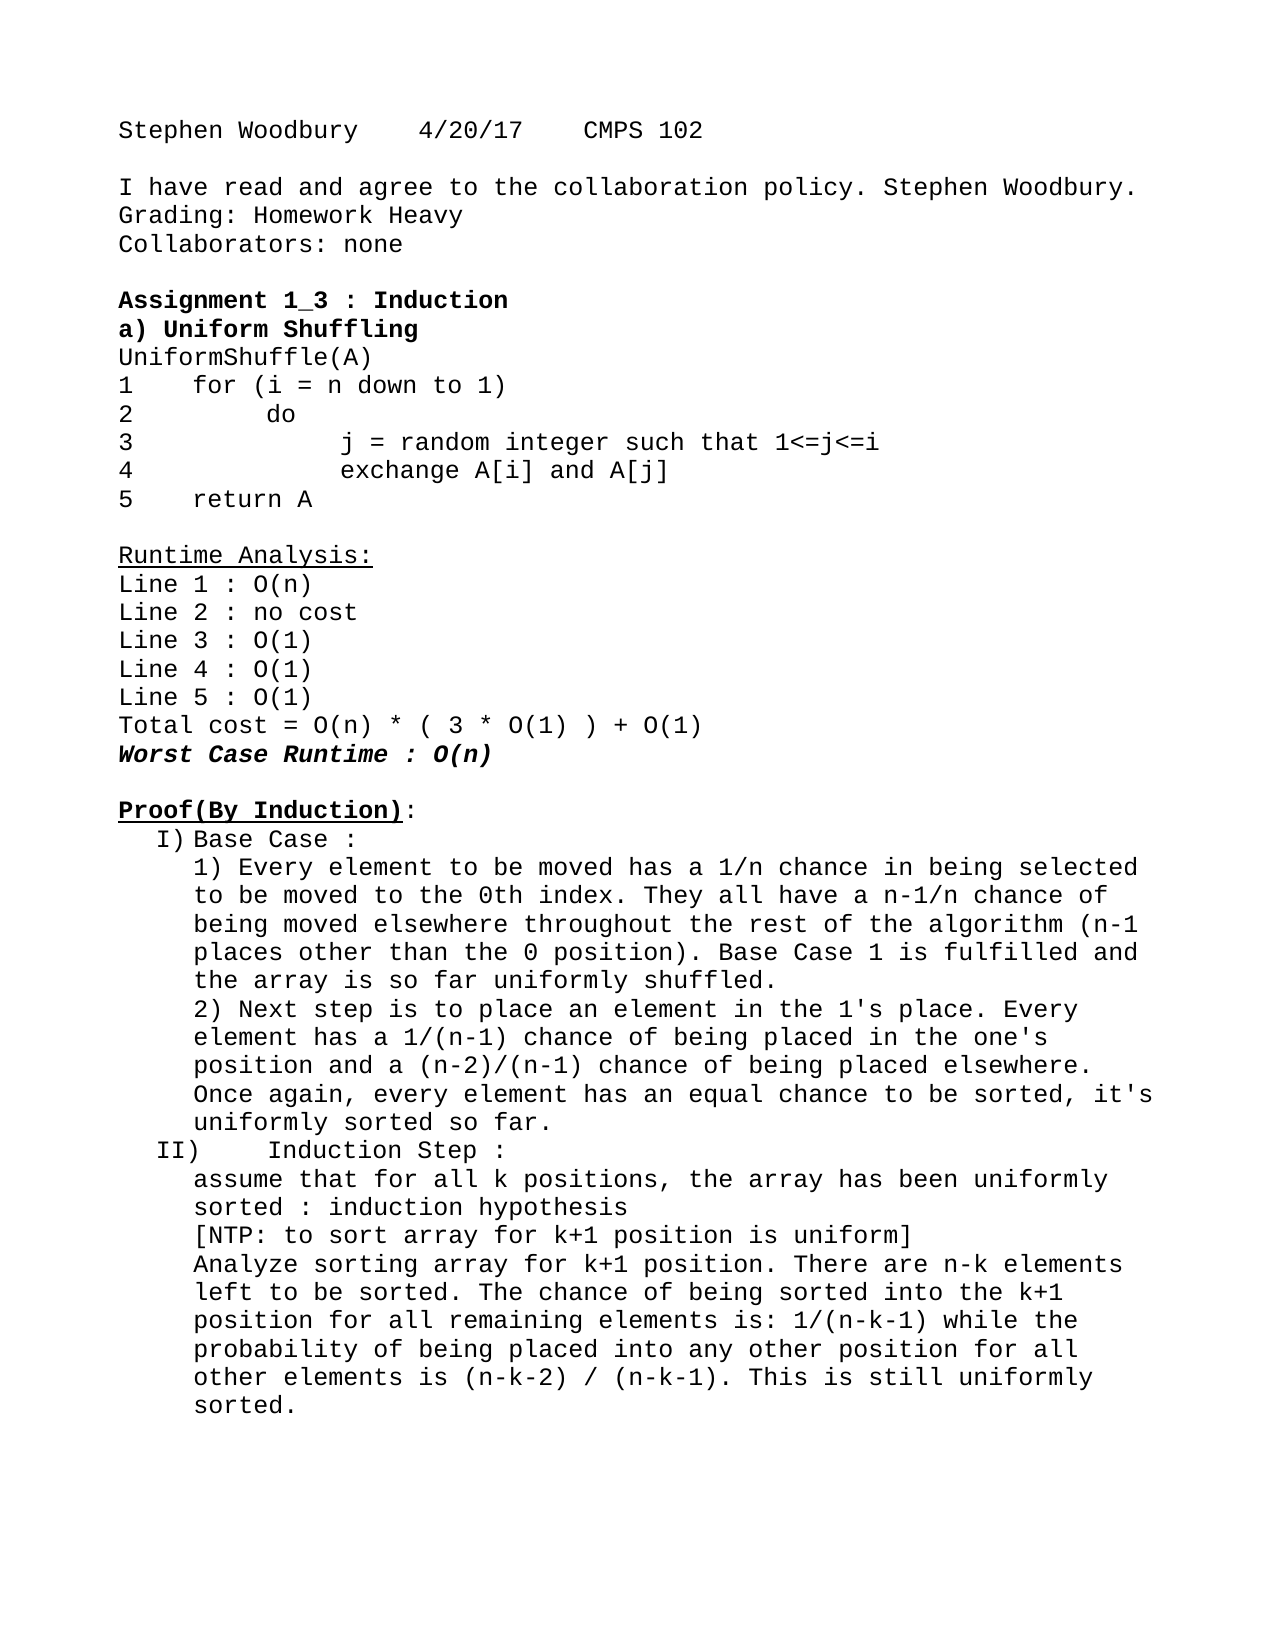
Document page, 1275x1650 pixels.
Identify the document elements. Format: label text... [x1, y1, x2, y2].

text Grading: Homework Heavy [118, 203, 1157, 231]
text Line 5 : O(1) [118, 685, 1157, 713]
list assume that for all k positions, the array has been uniformly sorted : induction hypothesis [156, 1166, 1157, 1223]
text I have read and agree to the collaboration policy. Stephen Woodbury. [118, 175, 1157, 203]
text Proof(By Induction): [118, 798, 1157, 826]
list 2) Next step is to place an element in the 1's place. Every element has a 1/(n-1) chance of being placed in the one's position and a (n-2)/(n-1) chance of being placed elsewhere. Once again, every element has an equal chance to be sorted, it's uniformly sorted so far. [156, 996, 1157, 1138]
text UniformShuffle(A) [118, 345, 1157, 373]
text Line 4 : O(1) [118, 656, 1157, 685]
list Analyze sorting array for k+1 position. There are n-k elements left to be sorted. The chance of being sorted into the k+1 position for all remaining elements is: 1/(n-k-1) while the probability of being placed into any other position for all other elements is (n-k-2) / (n-k-1). This is still uniformly sorted. [156, 1251, 1157, 1421]
list [NTP: to sort array for k+1 position is uniform] [156, 1223, 1157, 1251]
text Line 1 : O(n) [118, 571, 1157, 600]
text 3 j = random integer such that 1<=j<=i [118, 430, 1157, 458]
text Total cost = O(n) * ( 3 * O(1) ) + O(1) [118, 713, 1157, 741]
text Stephen Woodbury 4/20/17 CMPS 102 [118, 118, 1157, 146]
text Line 3 : O(1) [118, 628, 1157, 656]
text Line 2 : no cost [118, 600, 1157, 628]
list Base Case : [156, 826, 1157, 855]
text Runtime Analysis: [118, 543, 1157, 571]
list Induction Step : [156, 1138, 1157, 1166]
list 1) Every element to be moved has a 1/n chance in being selected to be moved to the 0th index. They all have a n-1/n chance of being moved elsewhere throughout the rest of the algorithm (n-1 places other than the 0 position). Base Case 1 is fulfilled and the array is so far uniformly shuffled. [156, 855, 1157, 996]
text 1 for (i = n down to 1) [118, 373, 1157, 401]
text Collaborators: none [118, 231, 1157, 260]
text 2 do [118, 401, 1157, 430]
text 5 return A [118, 486, 1157, 515]
text Assignment 1_3 : Induction [118, 288, 1157, 316]
text Worst Case Runtime : O(n) [118, 741, 1157, 770]
text a) Uniform Shuffling [118, 316, 1157, 345]
text 4 exchange A[i] and A[j] [118, 458, 1157, 486]
